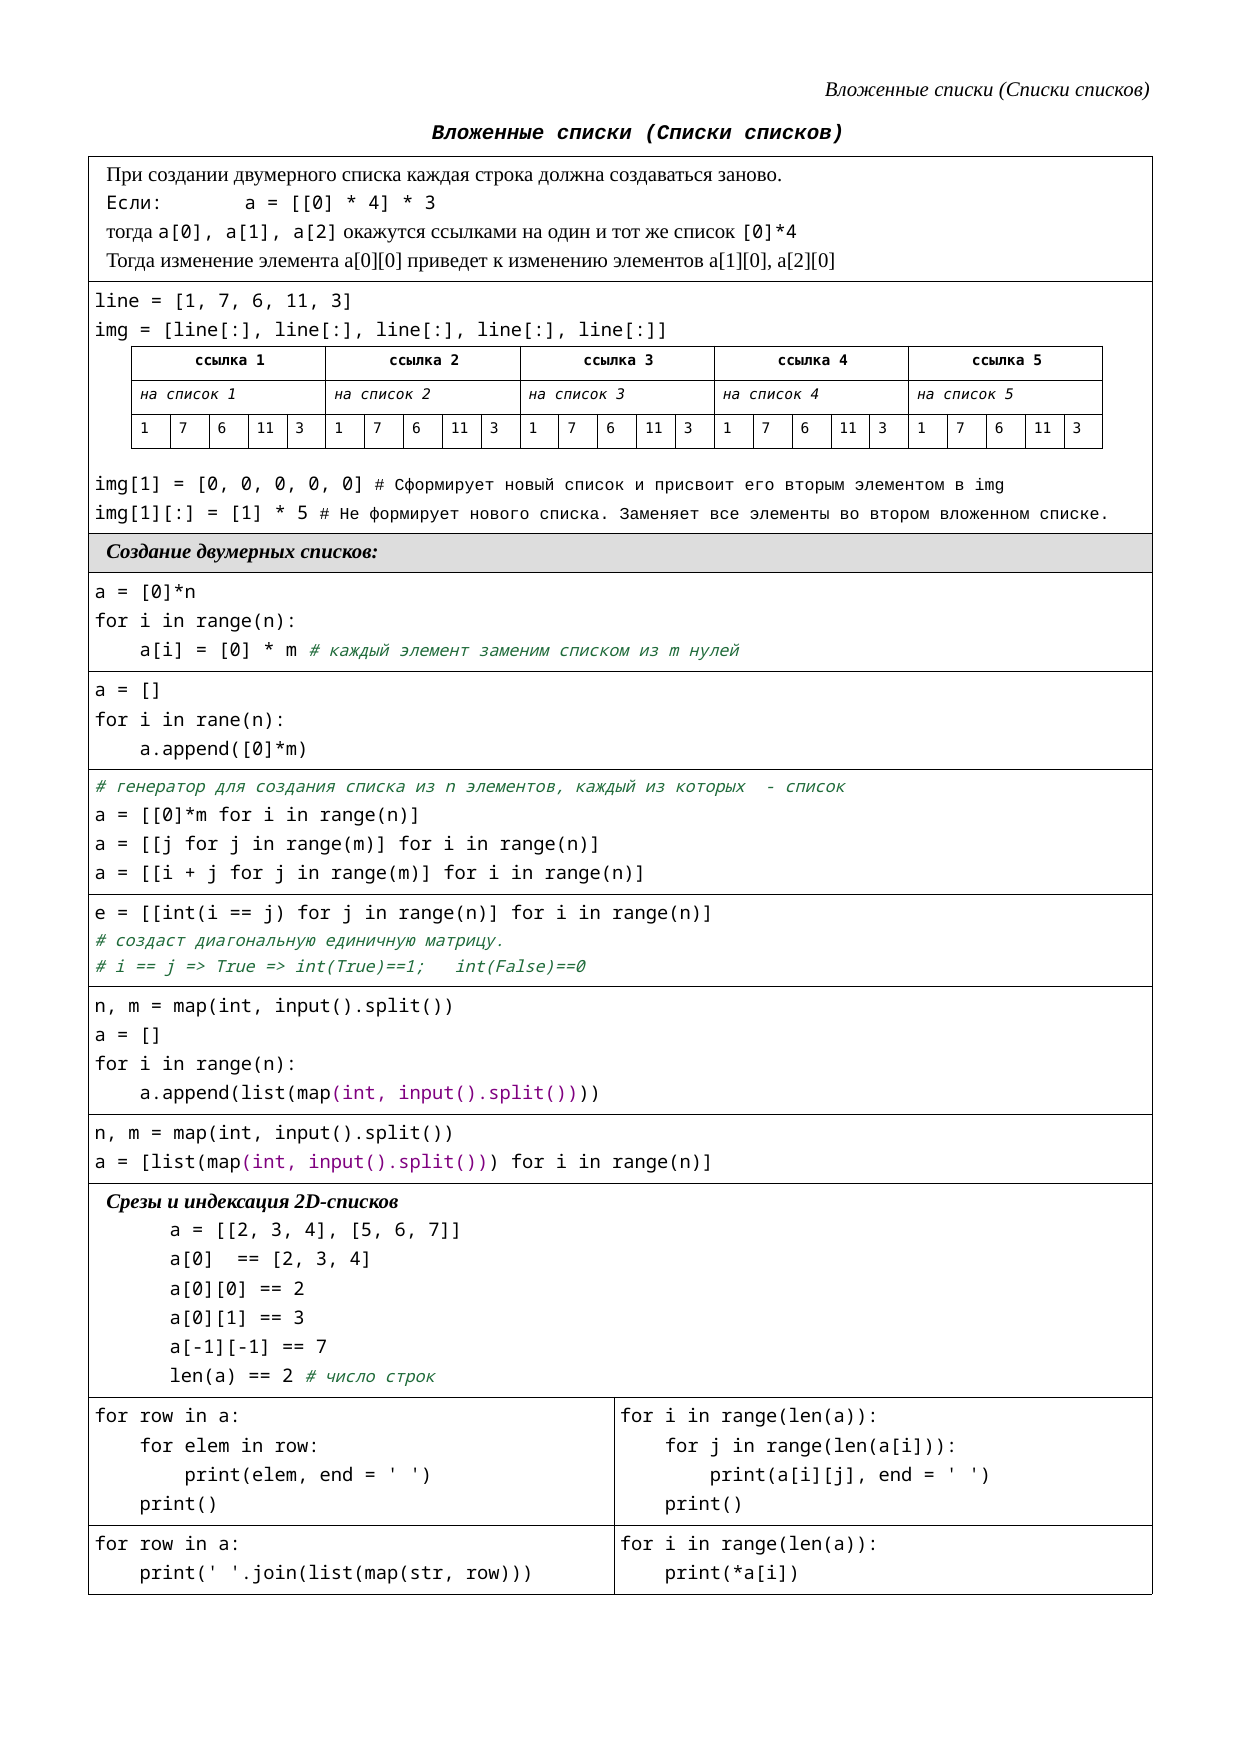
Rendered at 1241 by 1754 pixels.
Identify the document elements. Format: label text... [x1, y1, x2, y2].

table_cell line = [1, 7, 6, 11, 3] img = [line[:], line[:], line[:], line[:], line[:]] img[1] = [0, 0, 0, 0, 0] # Сформирует новый список и присвоит его вторым элементом в img img[1][:] = [1] * 5 # Не формирует нового списка. Заменяет все элементы во втором вложенном списке. [89, 282, 1152, 533]
table_cell 11 [637, 415, 675, 448]
table_cell 6 [987, 415, 1025, 448]
table_cell 7 [559, 415, 597, 448]
table_cell 3 [482, 415, 520, 448]
table_header ссылка 2 [326, 347, 520, 380]
table_cell Создание двумерных списков: [89, 534, 1152, 572]
table_header ссылка 4 [715, 347, 908, 380]
table_cell 7 [754, 415, 792, 448]
table_cell for row in a: for elem in row: print(elem, end = ' ') print() [89, 1398, 614, 1524]
table_cell на список 3 [521, 381, 714, 414]
table_cell 3 [288, 415, 325, 448]
table_cell 3 [676, 415, 714, 448]
table_cell на список 5 [909, 381, 1102, 414]
table_cell 6 [404, 415, 442, 448]
table_cell for i in range(len(a)): for j in range(len(a[i])): print(a[i][j], end = ' ') print() [615, 1398, 1152, 1524]
table_cell на список 2 [326, 381, 520, 414]
table_cell a = [0]*n for i in range(n): a[i] = [0] * m # каждый элемент заменим списком из m нулей [89, 573, 1152, 671]
table_header ссылка 5 [909, 347, 1102, 380]
table_cell на список 1 [132, 381, 325, 414]
table_cell 1 [909, 415, 947, 448]
subtitle Вложенные списки (Списки списков) [126, 122, 1152, 146]
table_header ссылка 1 [132, 347, 325, 380]
table_cell 1 [326, 415, 364, 448]
table_cell 1 [521, 415, 558, 448]
table_header При создании двумерного списка каждая строка должна создаваться заново. Если: a = [[0] * 4] * 3 тогда a[0], a[1], a[2] окажутся ссылками на один и тот же список [0]*4 Тогда изменение элемента a[0][0] приведет к изменению элементов a[1][0], a[2][0] [89, 157, 1152, 281]
table_cell for i in range(len(a)): print(*a[i]) [615, 1526, 1152, 1594]
table_cell 7 [365, 415, 403, 448]
table_cell 11 [1026, 415, 1064, 448]
table_cell 11 [832, 415, 869, 448]
table_cell 7 [171, 415, 209, 448]
table_cell e = [[int(i == j) for j in range(n)] for i in range(n)] # создаст диагональную единичную матрицу. # i == j => True => int(True)==1; int(False)==0 [89, 895, 1152, 986]
table_cell на список 4 [715, 381, 908, 414]
table_cell 1 [715, 415, 753, 448]
table_cell 6 [793, 415, 831, 448]
table_cell 7 [948, 415, 986, 448]
table_cell for row in a: print(' '.join(list(map(str, row))) [89, 1526, 614, 1594]
table_cell a = [] for i in rane(n): a.append([0]*m) [89, 672, 1152, 769]
table_cell 3 [870, 415, 908, 448]
table_cell # генератор для создания списка из n элементов, каждый из которых - список a = [[0]*m for i in range(n)] a = [[j for j in range(m)] for i in range(n)] a = [[i + j for j in range(m)] for i in range(n)] [89, 770, 1152, 894]
table_cell 11 [249, 415, 287, 448]
table_cell Срезы и индексация 2D-списков a = [[2, 3, 4], [5, 6, 7]] a[0] == [2, 3, 4] a[0][0] == 2 a[0][1] == 3 a[-1][-1] == 7 len(a) == 2 # число строк [89, 1184, 1152, 1397]
table_cell n, m = map(int, input().split()) a = [list(map(int, input().split())) for i in range(n)] [89, 1115, 1152, 1183]
table_cell 3 [1065, 415, 1102, 448]
table_cell 6 [598, 415, 636, 448]
table_cell n, m = map(int, input().split()) a = [] for i in range(n): a.append(list(map(int, input().split()))) [89, 987, 1152, 1114]
table_cell 11 [443, 415, 481, 448]
table_header ссылка 3 [521, 347, 714, 380]
table_cell 1 [132, 415, 170, 448]
table_cell 6 [210, 415, 248, 448]
